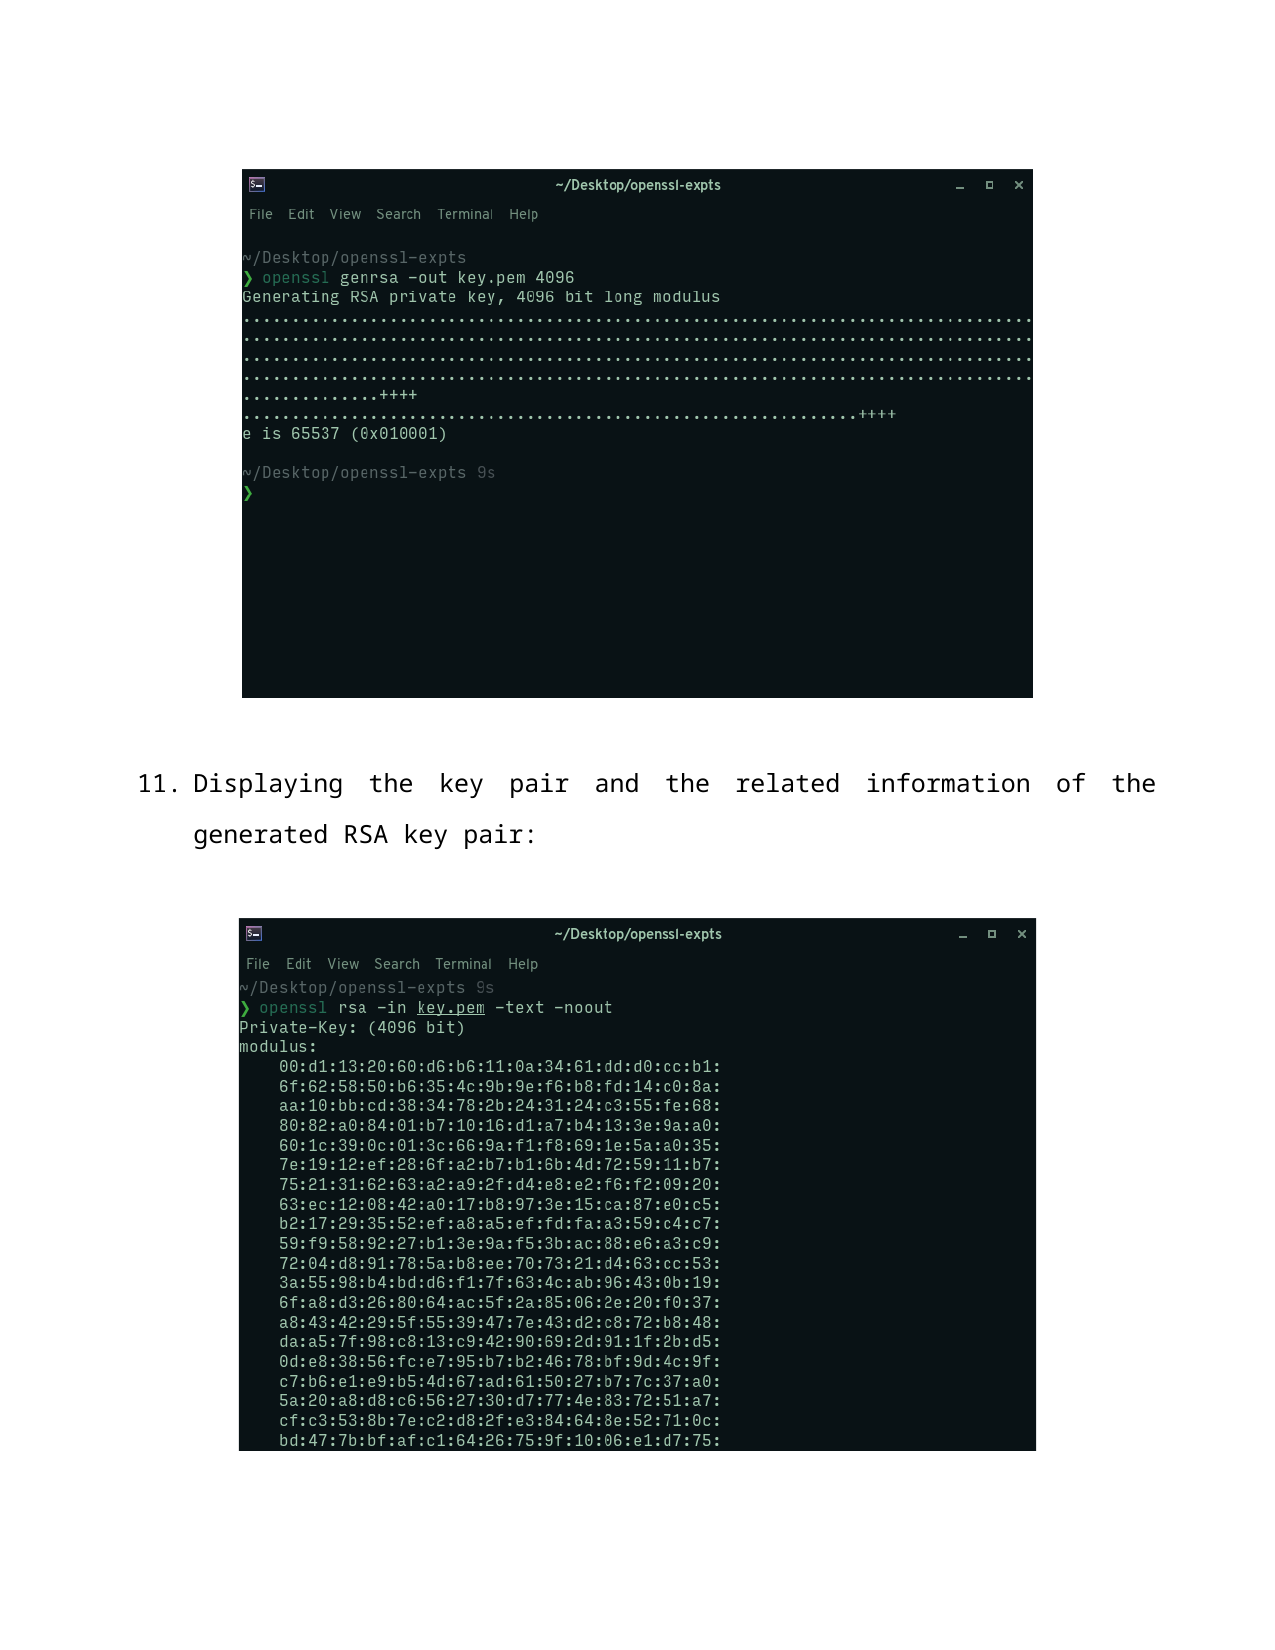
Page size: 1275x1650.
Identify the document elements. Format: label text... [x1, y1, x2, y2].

list Displaying the key pair and the related information of the generated RSA key pair: [137, 765, 1157, 850]
picture [238, 918, 1037, 1451]
picture [242, 169, 1033, 698]
